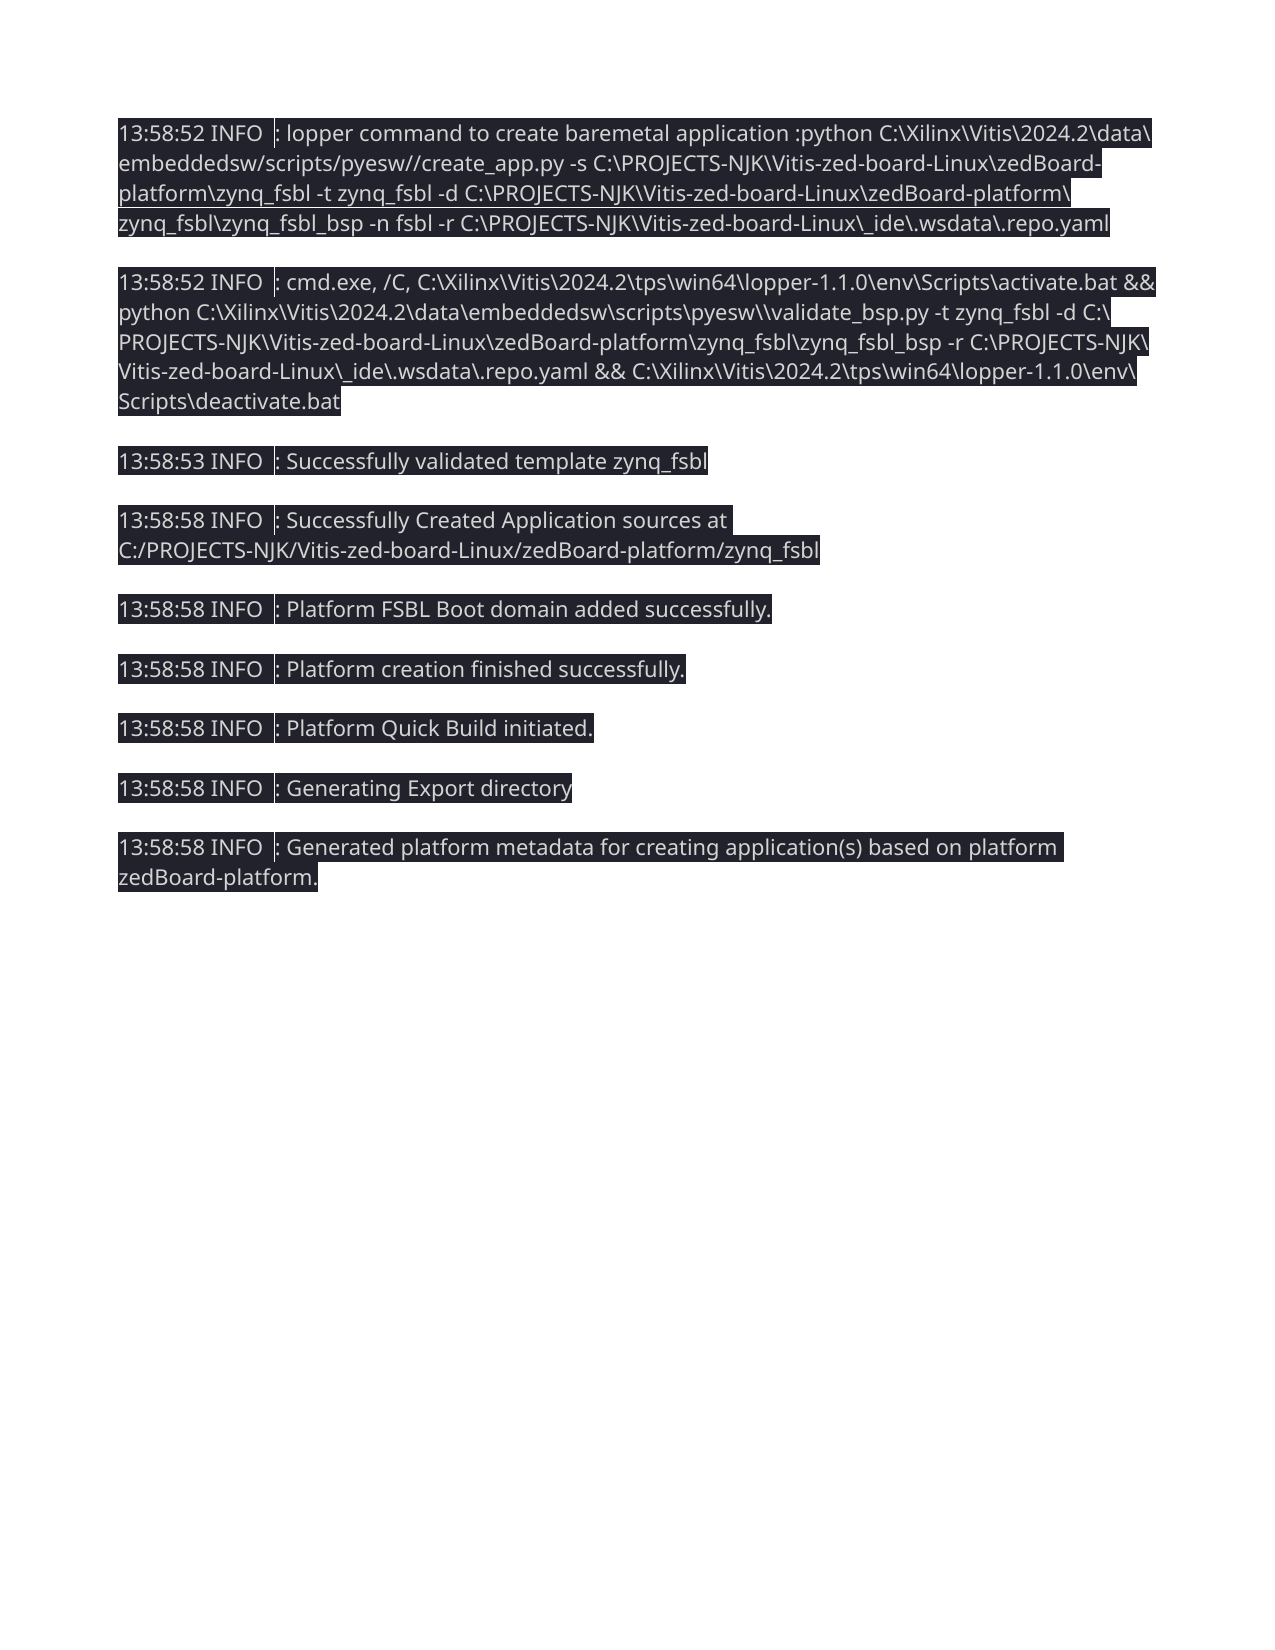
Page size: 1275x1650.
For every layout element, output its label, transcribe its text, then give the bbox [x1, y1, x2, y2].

text 13:58:58 INFO : Platform creation finished successfully. [118, 654, 1157, 684]
text 13:58:58 INFO : Successfully Created Application sources at C:/PROJECTS-NJK/Vitis-zed-board-Linux/zedBoard-platform/zynq_fsbl [118, 505, 1157, 565]
text 13:58:58 INFO : Generated platform metadata for creating application(s) based on platform zedBoard-platform. [118, 832, 1157, 892]
text 13:58:53 INFO : Successfully validated template zynq_fsbl [118, 446, 1157, 475]
text 13:58:52 INFO : cmd.exe, /C, C:\Xilinx\Vitis\2024.2\tps\win64\lopper-1.1.0\env\Scripts\activate.bat && python C:\Xilinx\Vitis\2024.2\data\embeddedsw\scripts\pyesw\\validate_bsp.py -t zynq_fsbl -d C:\PROJECTS-NJK\Vitis-zed-board-Linux\zedBoard-platform\zynq_fsbl\zynq_fsbl_bsp -r C:\PROJECTS-NJK\Vitis-zed-board-Linux\_ide\.wsdata\.repo.yaml && C:\Xilinx\Vitis\2024.2\tps\win64\lopper-1.1.0\env\Scripts\deactivate.bat [118, 267, 1157, 416]
text 13:58:58 INFO : Platform Quick Build initiated. [118, 713, 1157, 743]
text 13:58:58 INFO : Platform FSBL Boot domain added successfully. [118, 594, 1157, 624]
text 13:58:58 INFO : Generating Export directory [118, 773, 1157, 803]
text 13:58:52 INFO : lopper command to create baremetal application :python C:\Xilinx\Vitis\2024.2\data\embeddedsw/scripts/pyesw//create_app.py -s C:\PROJECTS-NJK\Vitis-zed-board-Linux\zedBoard-platform\zynq_fsbl -t zynq_fsbl -d C:\PROJECTS-NJK\Vitis-zed-board-Linux\zedBoard-platform\zynq_fsbl\zynq_fsbl_bsp -n fsbl -r C:\PROJECTS-NJK\Vitis-zed-board-Linux\_ide\.wsdata\.repo.yaml [118, 118, 1157, 237]
